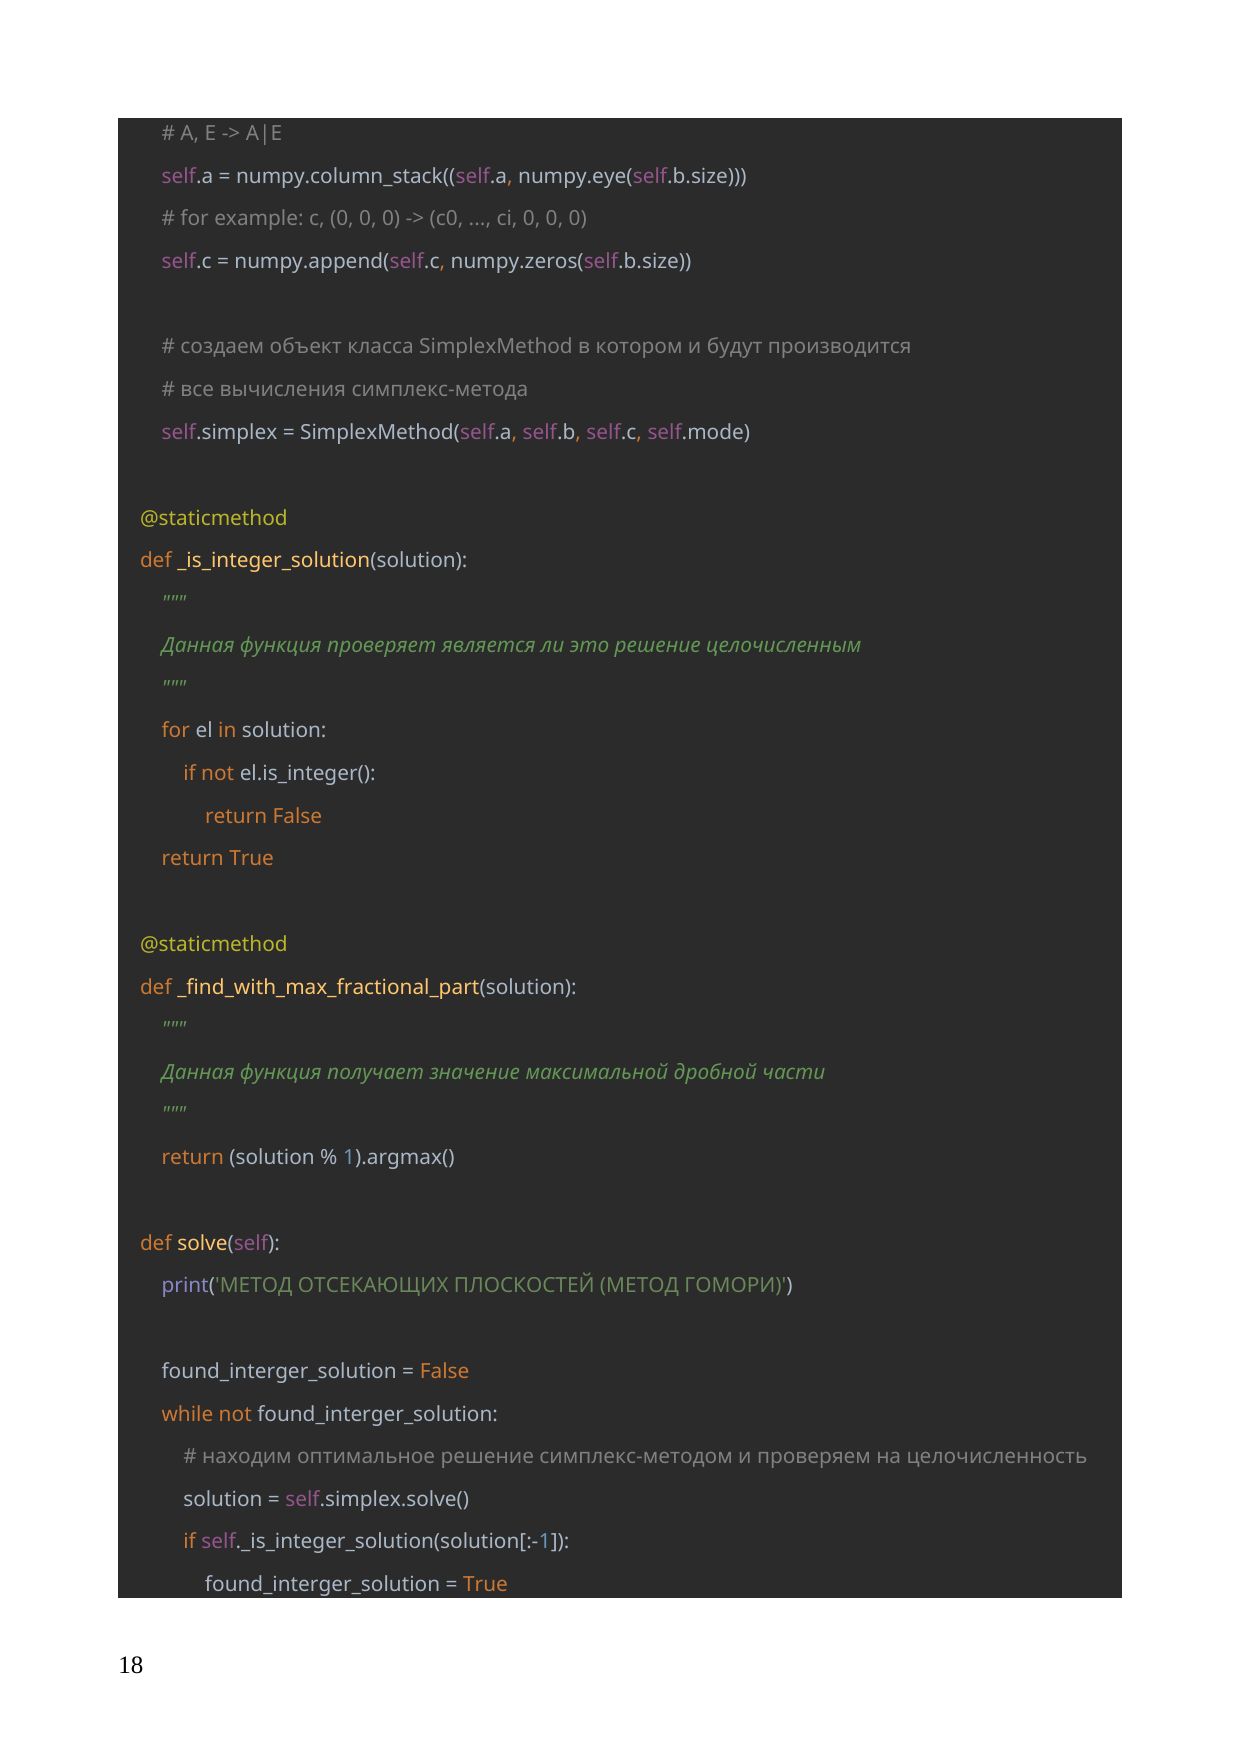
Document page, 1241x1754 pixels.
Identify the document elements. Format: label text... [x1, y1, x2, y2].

text # A, E -> A|E self.a = numpy.column_stack((self.a, numpy.eye(self.b.size))) # for example: c, (0, 0, 0) -> (c0, ..., ci, 0, 0, 0) self.c = numpy.append(self.c, numpy.zeros(self.b.size)) # создаем объект класса SimplexMethod в котором и будут производится # все вычисления симплекс-метода self.simplex = SimplexMethod(self.a, self.b, self.c, self.mode) @staticmethod def _is_integer_solution(solution): """ Данная функция проверяет является ли это решение целочисленным """ for el in solution: if not el.is_integer(): return False return True @staticmethod def _find_with_max_fractional_part(solution): """ Данная функция получает значение максимальной дробной части """ return (solution % 1).argmax() def solve(self): print('МЕТОД ОТСЕКАЮЩИХ ПЛОСКОСТЕЙ (МЕТОД ГОМОРИ)') found_interger_solution = False while not found_interger_solution: # находим оптимальное решение симплекс-методом и проверяем на целочисленность solution = self.simplex.solve() if self._is_integer_solution(solution[:-1]): found_interger_solution = True [118, 118, 1122, 1598]
